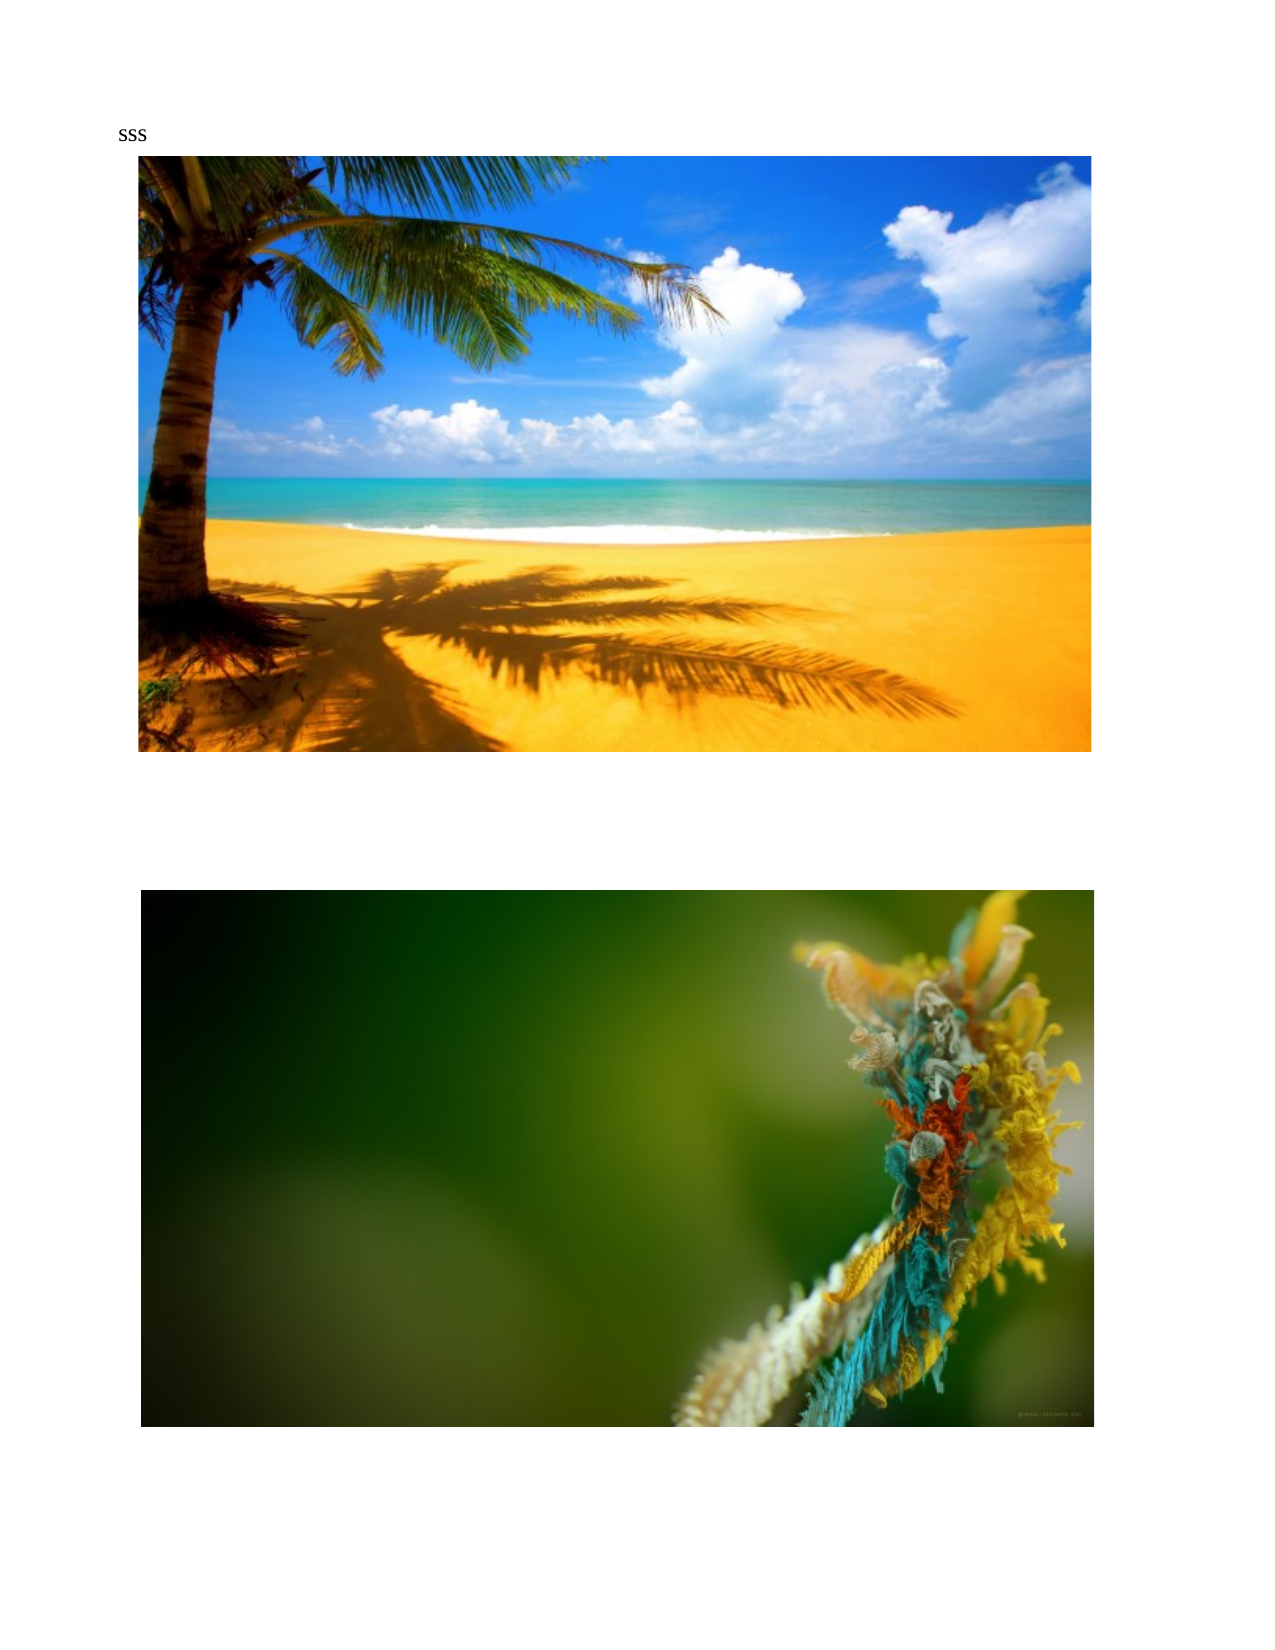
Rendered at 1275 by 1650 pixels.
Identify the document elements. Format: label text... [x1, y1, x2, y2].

picture [138, 156, 1092, 752]
text sss [118, 118, 1157, 147]
picture [141, 890, 1095, 1427]
